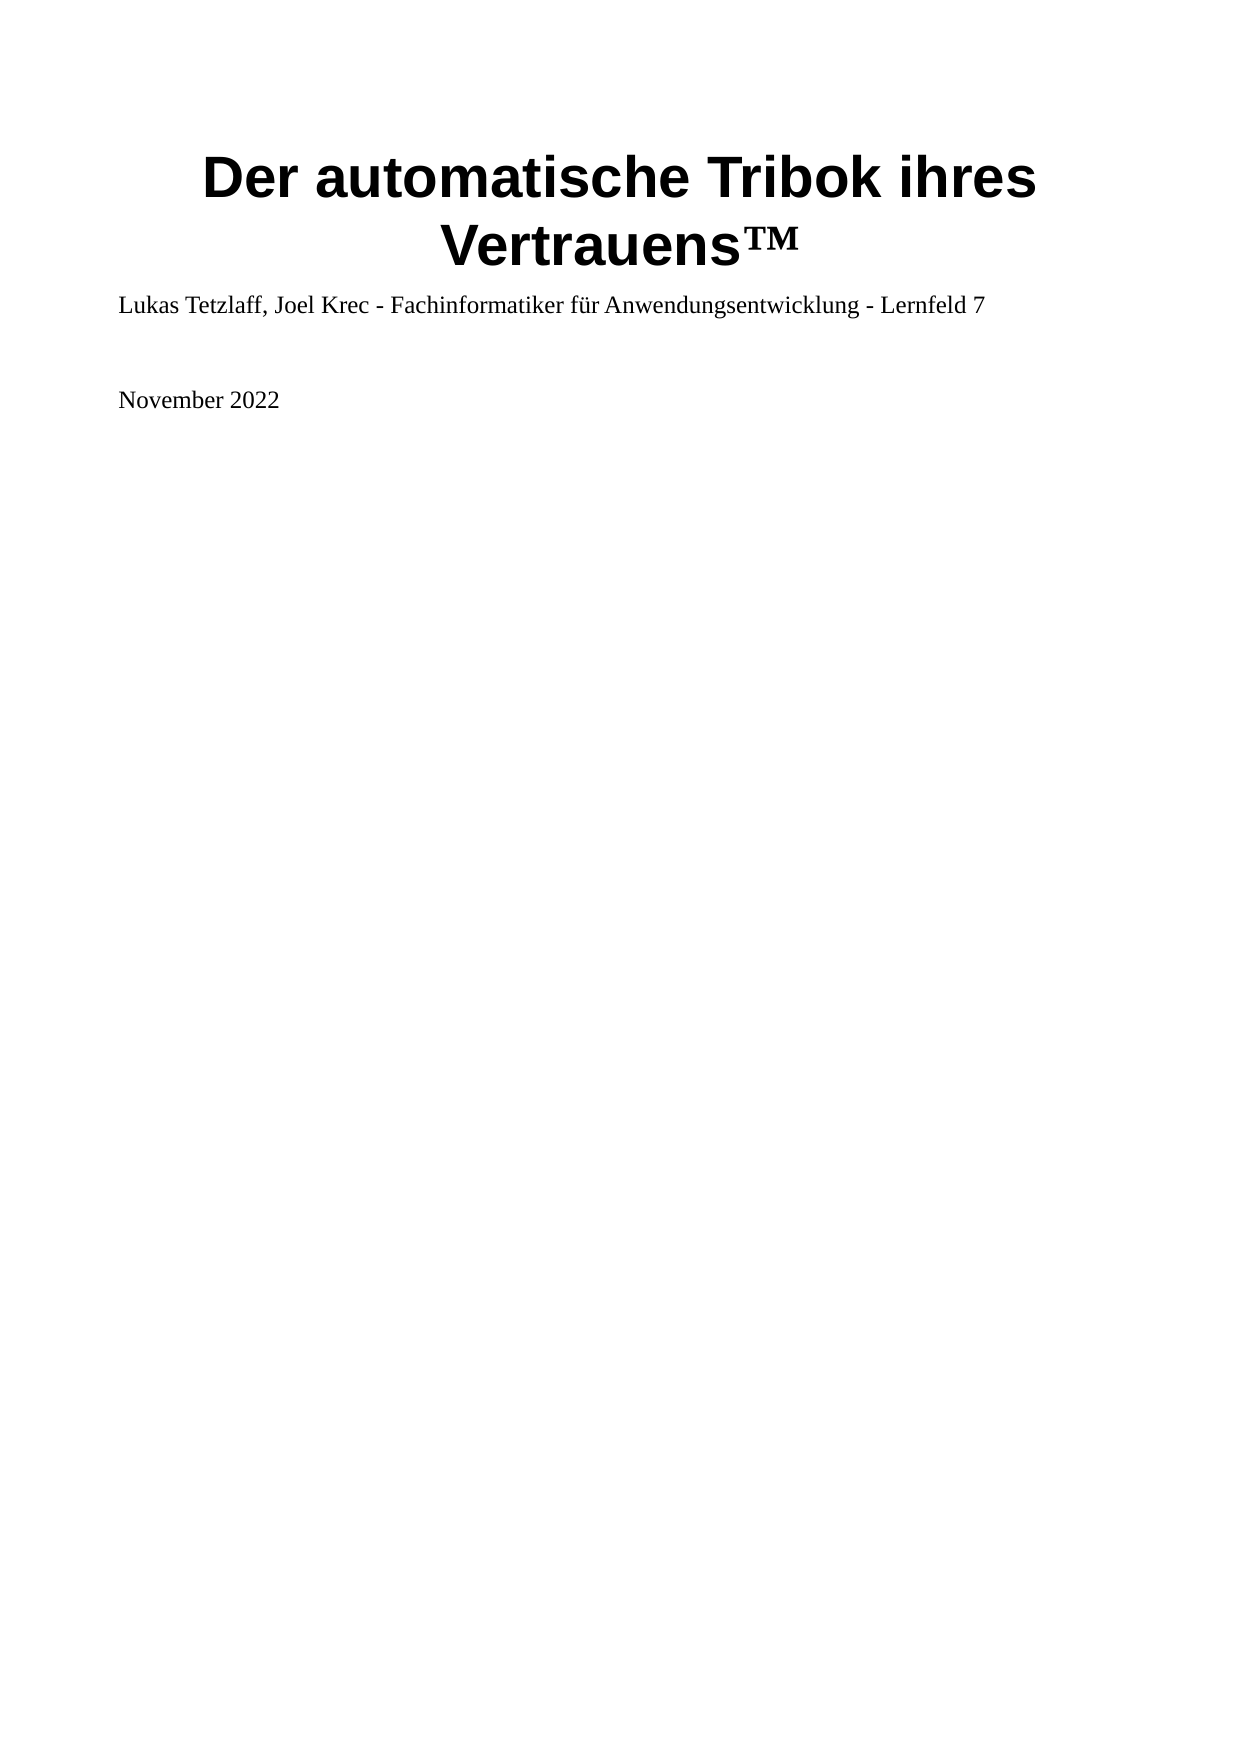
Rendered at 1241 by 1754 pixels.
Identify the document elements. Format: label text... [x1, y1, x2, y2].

text November 2022 [118, 385, 1122, 414]
title Der automatische Tribok ihres Vertrauens™ [118, 143, 1122, 277]
text Lukas Tetzlaff, Joel Krec - Fachinformatiker für Anwendungsentwicklung - Lernfeld 7 [118, 290, 1122, 319]
